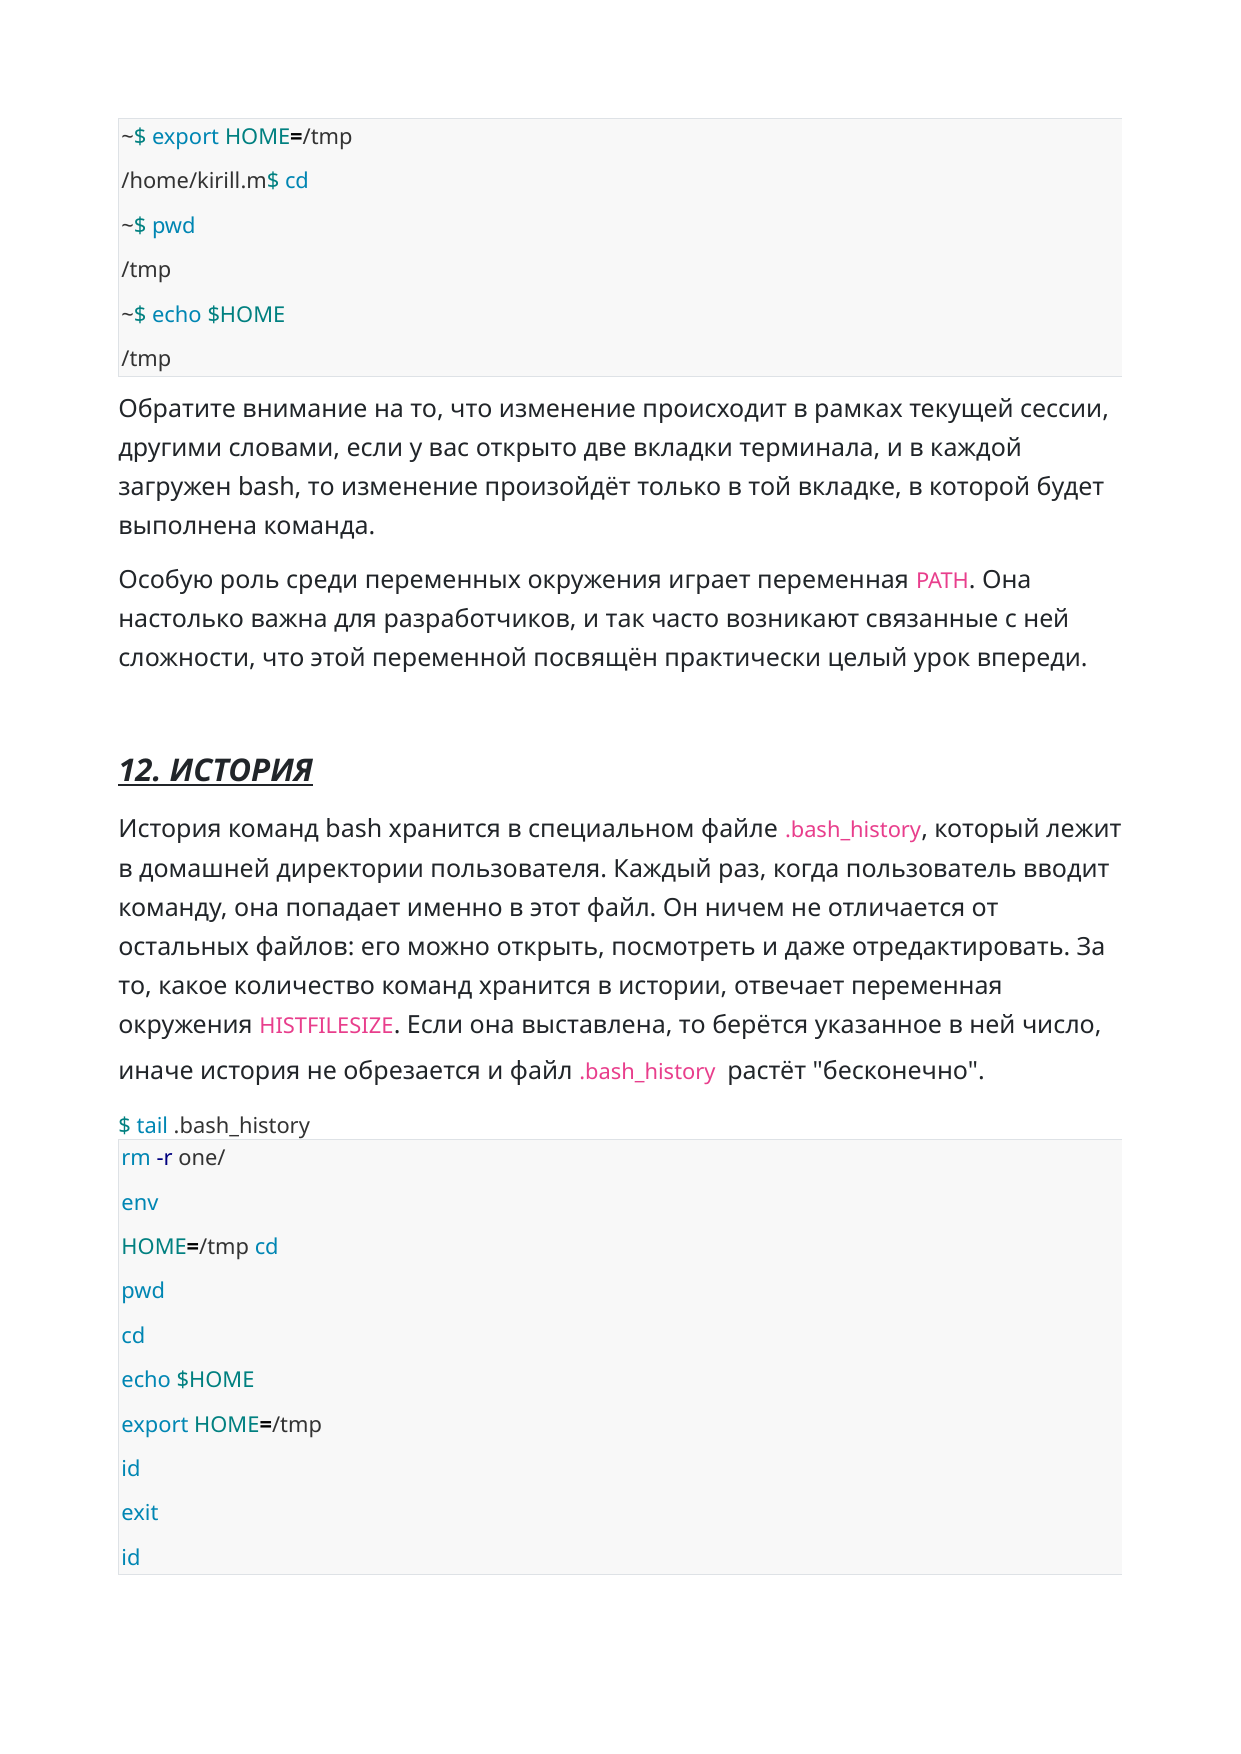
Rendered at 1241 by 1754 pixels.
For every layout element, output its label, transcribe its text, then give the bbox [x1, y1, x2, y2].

text /tmp [119, 251, 1122, 284]
text Особую роль среди переменных окружения играет переменная PATH. Она настолько важна для разработчиков, и так часто возникают связанные с ней сложности, что этой переменной посвящён практически целый урок впереди. [118, 562, 1122, 674]
text pwd [119, 1272, 1122, 1305]
text ~$ echo $HOME [119, 296, 1122, 328]
text История команд bash хранится в специальном файле .bash_history, который лежит в домашней директории пользователя. Каждый раз, когда пользователь вводит команду, она попадает именно в этот файл. Он ничем не отличается от остальных файлов: его можно открыть, посмотреть и даже отредактировать. За то, какое количество команд хранится в истории, отвечает переменная окружения HISTFILESIZE. Если она выставлена, то берётся указанное в ней число, иначе история не обрезается и файл .bash_history растёт "бесконечно". [118, 811, 1122, 1089]
text rm -r one/ [119, 1140, 1122, 1172]
text env [119, 1184, 1122, 1217]
text /home/kirill.m$ cd [119, 162, 1122, 195]
text /tmp [119, 340, 1122, 376]
text ~$ pwd [119, 207, 1122, 240]
text 12. ИСТОРИЯ [118, 747, 1122, 790]
text id [119, 1450, 1122, 1483]
text exit [119, 1494, 1122, 1527]
text $ tail .bash_history [118, 1109, 1122, 1139]
text Обратите внимание на то, что изменение происходит в рамках текущей сессии, другими словами, если у вас открыто две вкладки терминала, и в каждой загружен bash, то изменение произойдёт только в той вкладке, в которой будет выполнена команда. [118, 390, 1122, 542]
text HOME=/tmp cd [119, 1228, 1122, 1261]
text ~$ export HOME=/tmp [119, 119, 1122, 151]
text cd [119, 1317, 1122, 1350]
text export HOME=/tmp [119, 1406, 1122, 1438]
text echo $HOME [119, 1361, 1122, 1394]
text id [119, 1539, 1122, 1574]
